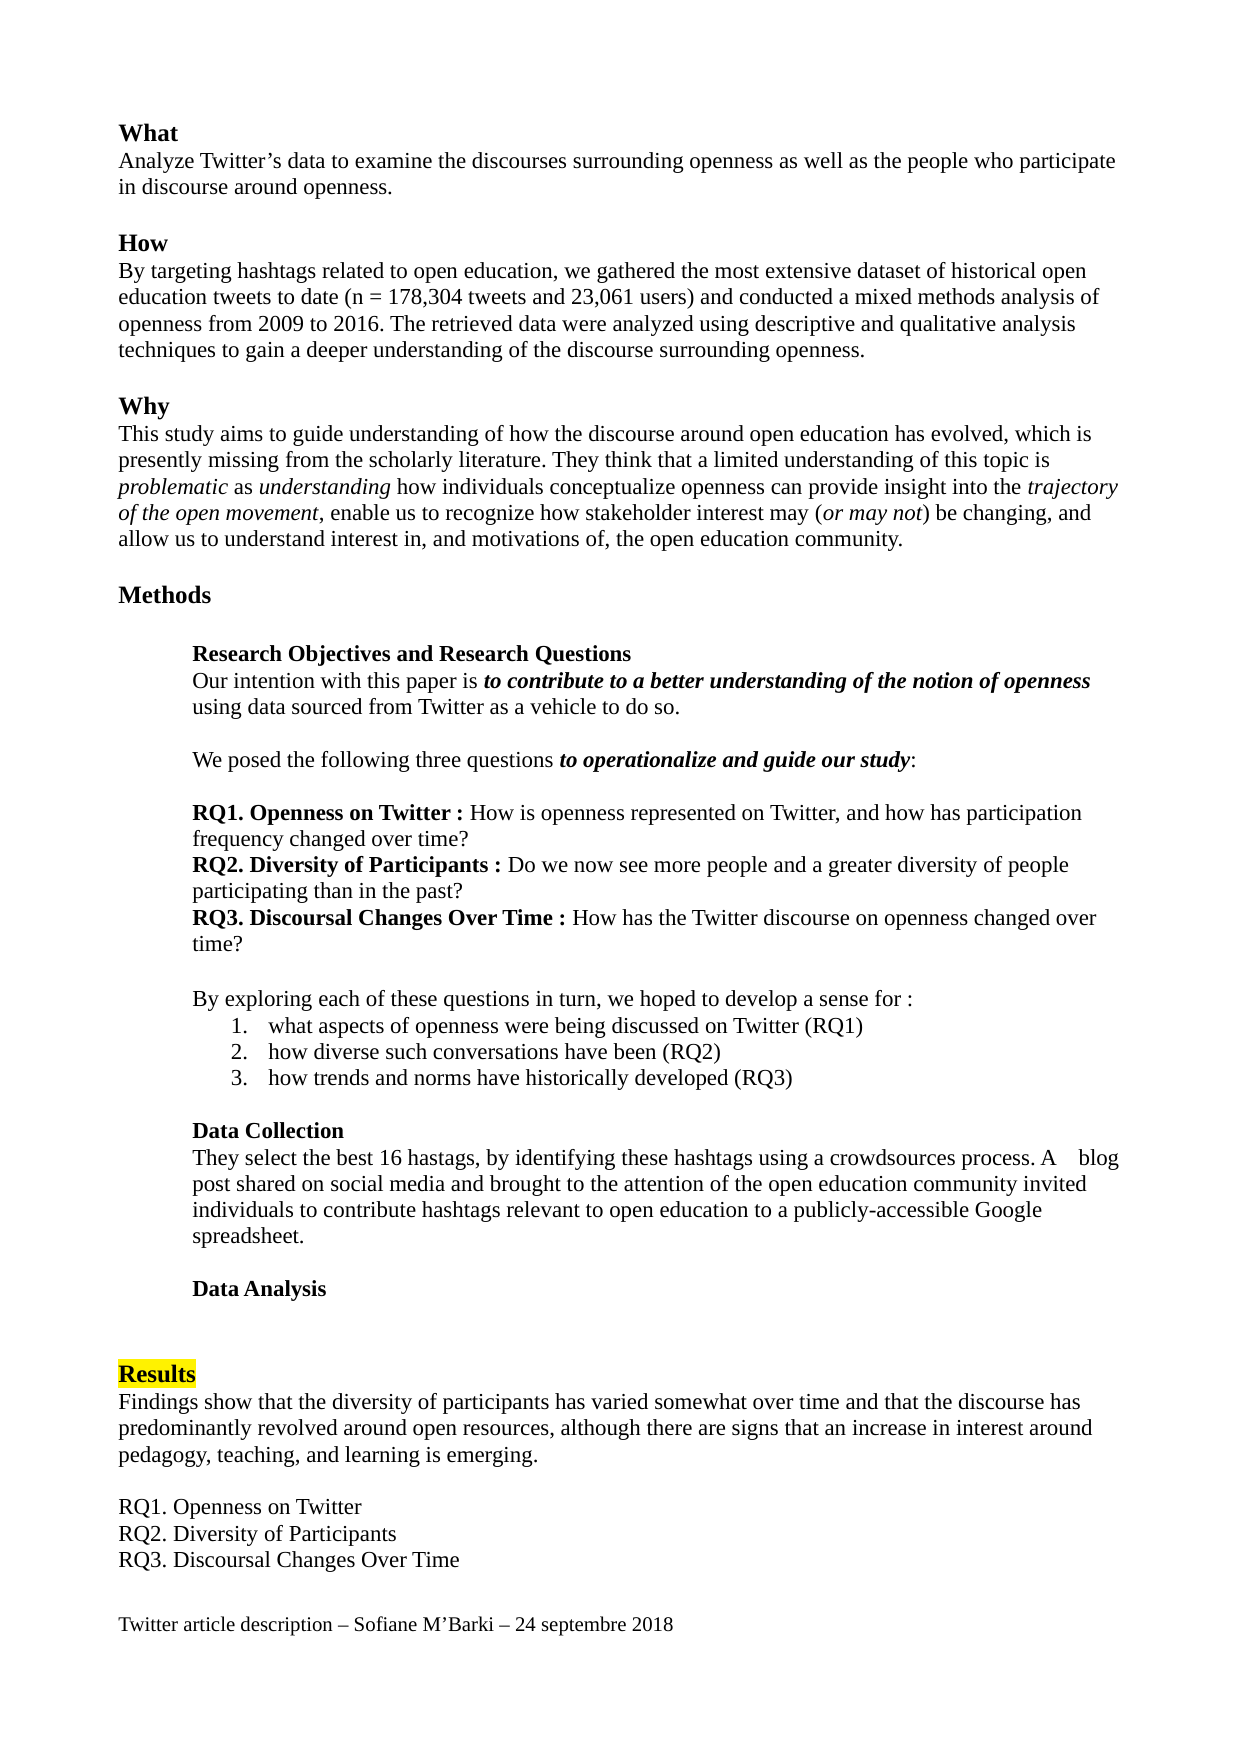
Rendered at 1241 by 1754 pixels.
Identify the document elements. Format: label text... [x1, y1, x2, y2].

text Findings show that the diversity of participants has varied somewhat over time and that the discourse has predominantly revolved around open resources, although there are signs that an increase in interest around pedagogy, teaching, and learning is emerging. [118, 1388, 1122, 1467]
text They select the best 16 hastags, by identifying these hashtags using a crowdsources process. A blog post shared on social media and brought to the attention of the open education community invited individuals to contribute hashtags relevant to open education to a publicly-accessible Google spreadsheet. [118, 1143, 1122, 1249]
text Analyze Twitter’s data to examine the discourses surrounding openness as well as the people who participate in discourse around openness. [118, 147, 1122, 199]
list how diverse such conversations have been (RQ2) [231, 1038, 1122, 1064]
text Our intention with this paper is to contribute to a better understanding of the notion of openness using data sourced from Twitter as a vehicle to do so. [118, 667, 1122, 719]
text RQ1. Openness on Twitter [118, 1493, 1122, 1520]
text By exploring each of these questions in turn, we hoped to develop a sense for : [118, 985, 1122, 1012]
list what aspects of openness were being discussed on Twitter (RQ1) [231, 1012, 1122, 1038]
text Why [118, 391, 1122, 420]
text RQ2. Diversity of Participants : Do we now see more people and a greater diversity of people participating than in the past? [118, 851, 1122, 904]
text RQ1. Openness on Twitter : How is openness represented on Twitter, and how has participation frequency changed over time? [118, 798, 1122, 851]
text By targeting hashtags related to open education, we gathered the most extensive dataset of historical open education tweets to date (n = 178,304 tweets and 23,061 users) and conducted a mixed methods analysis of openness from 2009 to 2016. The retrieved data were analyzed using descriptive and qualitative analysis techniques to gain a deeper understanding of the discourse surrounding openness. [118, 257, 1122, 362]
text RQ2. Diversity of Participants [118, 1520, 1122, 1546]
text This study aims to guide understanding of how the discourse around open education has evolved, which is presently missing from the scholarly literature. They think that a limited understanding of this topic is problematic as understanding how individuals conceptualize openness can provide insight into the trajectory of the open movement, enable us to recognize how stakeholder interest may (or may not) be changing, and allow us to understand interest in, and motivations of, the open education community. [118, 420, 1122, 552]
text We posed the following three questions to operationalize and guide our study: [118, 746, 1122, 772]
text RQ3. Discoursal Changes Over Time : How has the Twitter discourse on openness changed over time? [118, 904, 1122, 957]
text Results [118, 1359, 1122, 1388]
text What [118, 118, 1122, 147]
text RQ3. Discoursal Changes Over Time [118, 1546, 1122, 1572]
list how trends and norms have historically developed (RQ3) [231, 1064, 1122, 1091]
text Data Collection [118, 1117, 1122, 1143]
text How [118, 228, 1122, 257]
text Methods [118, 581, 1122, 609]
text Research Objectives and Research Questions [118, 638, 1122, 667]
text Data Analysis [118, 1275, 1122, 1302]
